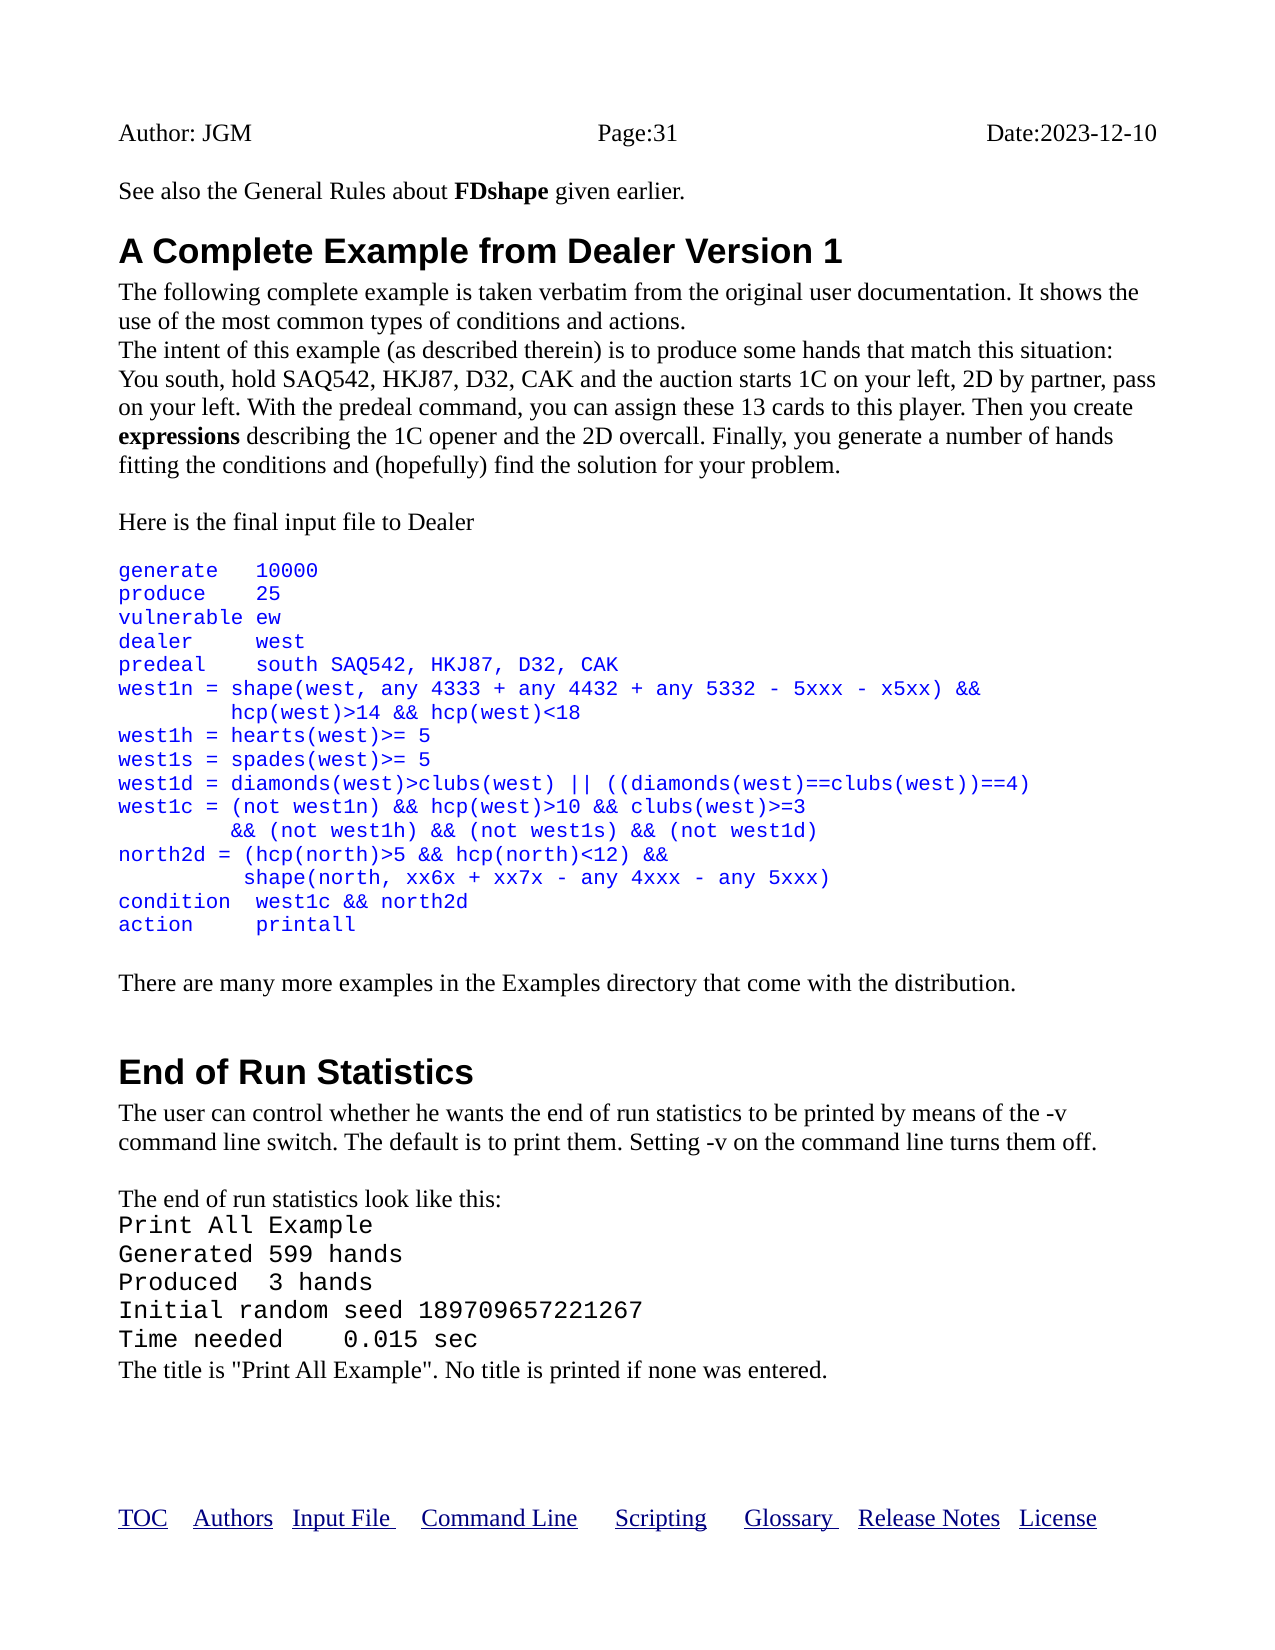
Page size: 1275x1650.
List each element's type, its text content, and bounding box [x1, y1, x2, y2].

text The following complete example is taken verbatim from the original user documentation. It shows the use of the most common types of conditions and actions. [118, 277, 1157, 335]
text produce 25 [118, 583, 1157, 607]
text generate 10000 [118, 560, 1157, 583]
text The end of run statistics look like this: [118, 1184, 1157, 1213]
text Generated 599 hands [118, 1241, 1157, 1270]
text There are many more examples in the Examples directory that come with the distribution. [118, 968, 1157, 996]
text Time needed 0.015 sec [118, 1326, 1157, 1355]
text && (not west1h) && (not west1s) && (not west1d) [118, 820, 1157, 843]
text shape(north, xx6x + xx7x - any 4xxx - any 5xxx) [118, 867, 1157, 891]
text predeal south SAQ542, HKJ87, D32, CAK [118, 654, 1157, 678]
text west1c = (not west1n) && hcp(west)>10 && clubs(west)>=3 [118, 796, 1157, 820]
text The user can control whether he wants the end of run statistics to be printed by means of the -v command line switch. The default is to print them. Setting -v on the command line turns them off. [118, 1098, 1157, 1156]
text The intent of this example (as described therein) is to produce some hands that match this situation: [118, 335, 1157, 364]
text west1h = hearts(west)>= 5 [118, 725, 1157, 749]
text condition west1c && north2d [118, 891, 1157, 914]
text See also the General Rules about FDshape given earlier. [118, 176, 1157, 205]
text west1d = diamonds(west)>clubs(west) || ((diamonds(west)==clubs(west))==4) [118, 773, 1157, 796]
subtitle A Complete Example from Dealer Version 1 [118, 231, 1157, 271]
text action printall [118, 914, 1157, 938]
text west1s = spades(west)>= 5 [118, 749, 1157, 773]
text north2d = (hcp(north)>5 && hcp(north)<12) && [118, 843, 1157, 867]
text hcp(west)>14 && hcp(west)<18 [118, 702, 1157, 725]
text dealer west [118, 631, 1157, 654]
text west1n = shape(west, any 4333 + any 4432 + any 5332 - 5xxx - x5xx) && [118, 678, 1157, 702]
text vulnerable ew [118, 607, 1157, 631]
text The title is "Print All Example". No title is printed if none was entered. [118, 1355, 1157, 1383]
text Produced 3 hands [118, 1270, 1157, 1298]
subtitle End of Run Statistics [118, 1051, 1157, 1092]
text Print All Example [118, 1213, 1157, 1241]
text You south, hold SAQ542, HKJ87, D32, CAK and the auction starts 1C on your left, 2D by partner, pass on your left. With the predeal command, you can assign these 13 cards to this player. Then you create expressions describing the 1C opener and the 2D overcall. Finally, you generate a number of hands fitting the conditions and (hopefully) find the solution for your problem. [118, 364, 1157, 479]
text Here is the final input file to Dealer [118, 507, 1157, 536]
text Initial random seed 189709657221267 [118, 1298, 1157, 1326]
